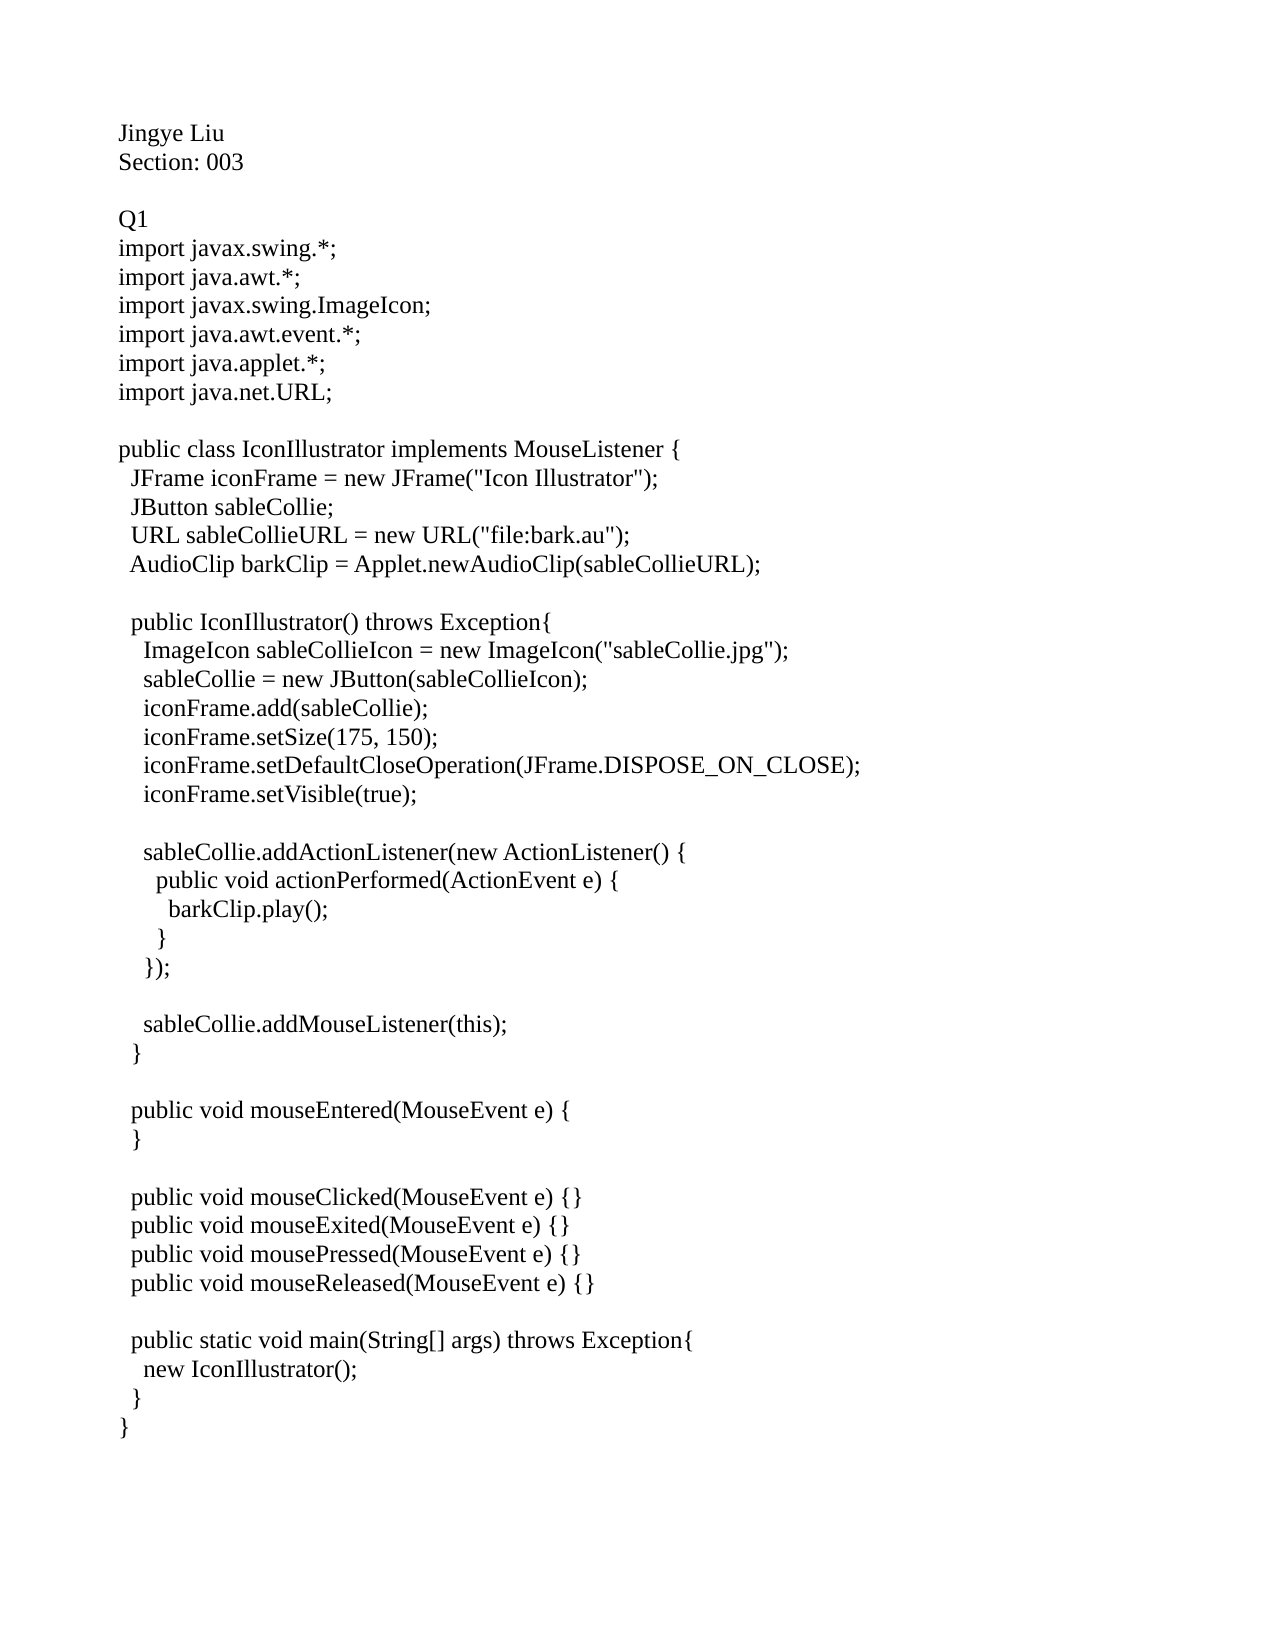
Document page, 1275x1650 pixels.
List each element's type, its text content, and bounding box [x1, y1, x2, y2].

text iconFrame.add(sableCollie); [118, 693, 1157, 722]
text import java.awt.*; [118, 262, 1157, 291]
text new IconIllustrator(); [118, 1354, 1157, 1383]
text } [118, 1383, 1157, 1412]
text iconFrame.setSize(175, 150); [118, 722, 1157, 751]
text } [118, 923, 1157, 952]
text } [118, 1124, 1157, 1153]
text public void mouseExited(MouseEvent e) {} [118, 1211, 1157, 1239]
text Section: 003 [118, 147, 1157, 176]
text public class IconIllustrator implements MouseListener { [118, 434, 1157, 463]
text JButton sableCollie; [118, 492, 1157, 521]
text import java.awt.event.*; [118, 319, 1157, 348]
text AudioClip barkClip = Applet.newAudioClip(sableCollieURL); [118, 549, 1157, 578]
text } [118, 1038, 1157, 1067]
text iconFrame.setVisible(true); [118, 779, 1157, 808]
text Jingye Liu [118, 118, 1157, 147]
text import java.net.URL; [118, 377, 1157, 406]
text public void mouseClicked(MouseEvent e) {} [118, 1182, 1157, 1211]
text }); [118, 952, 1157, 981]
text sableCollie.addMouseListener(this); [118, 1009, 1157, 1038]
text public static void main(String[] args) throws Exception{ [118, 1326, 1157, 1354]
text Q1 [118, 204, 1157, 233]
text sableCollie.addActionListener(new ActionListener() { [118, 837, 1157, 866]
text ImageIcon sableCollieIcon = new ImageIcon("sableCollie.jpg"); [118, 636, 1157, 664]
text import java.applet.*; [118, 348, 1157, 377]
text barkClip.play(); [118, 894, 1157, 923]
text JFrame iconFrame = new JFrame("Icon Illustrator"); [118, 463, 1157, 492]
text public void mousePressed(MouseEvent e) {} [118, 1239, 1157, 1268]
text URL sableCollieURL = new URL("file:bark.au"); [118, 521, 1157, 549]
text } [118, 1412, 1157, 1441]
text public void mouseReleased(MouseEvent e) {} [118, 1268, 1157, 1297]
text public void mouseEntered(MouseEvent e) { [118, 1096, 1157, 1124]
text import javax.swing.ImageIcon; [118, 291, 1157, 319]
text import javax.swing.*; [118, 233, 1157, 262]
text sableCollie = new JButton(sableCollieIcon); [118, 664, 1157, 693]
text public IconIllustrator() throws Exception{ [118, 607, 1157, 636]
text iconFrame.setDefaultCloseOperation(JFrame.DISPOSE_ON_CLOSE); [118, 751, 1157, 779]
text public void actionPerformed(ActionEvent e) { [118, 866, 1157, 894]
